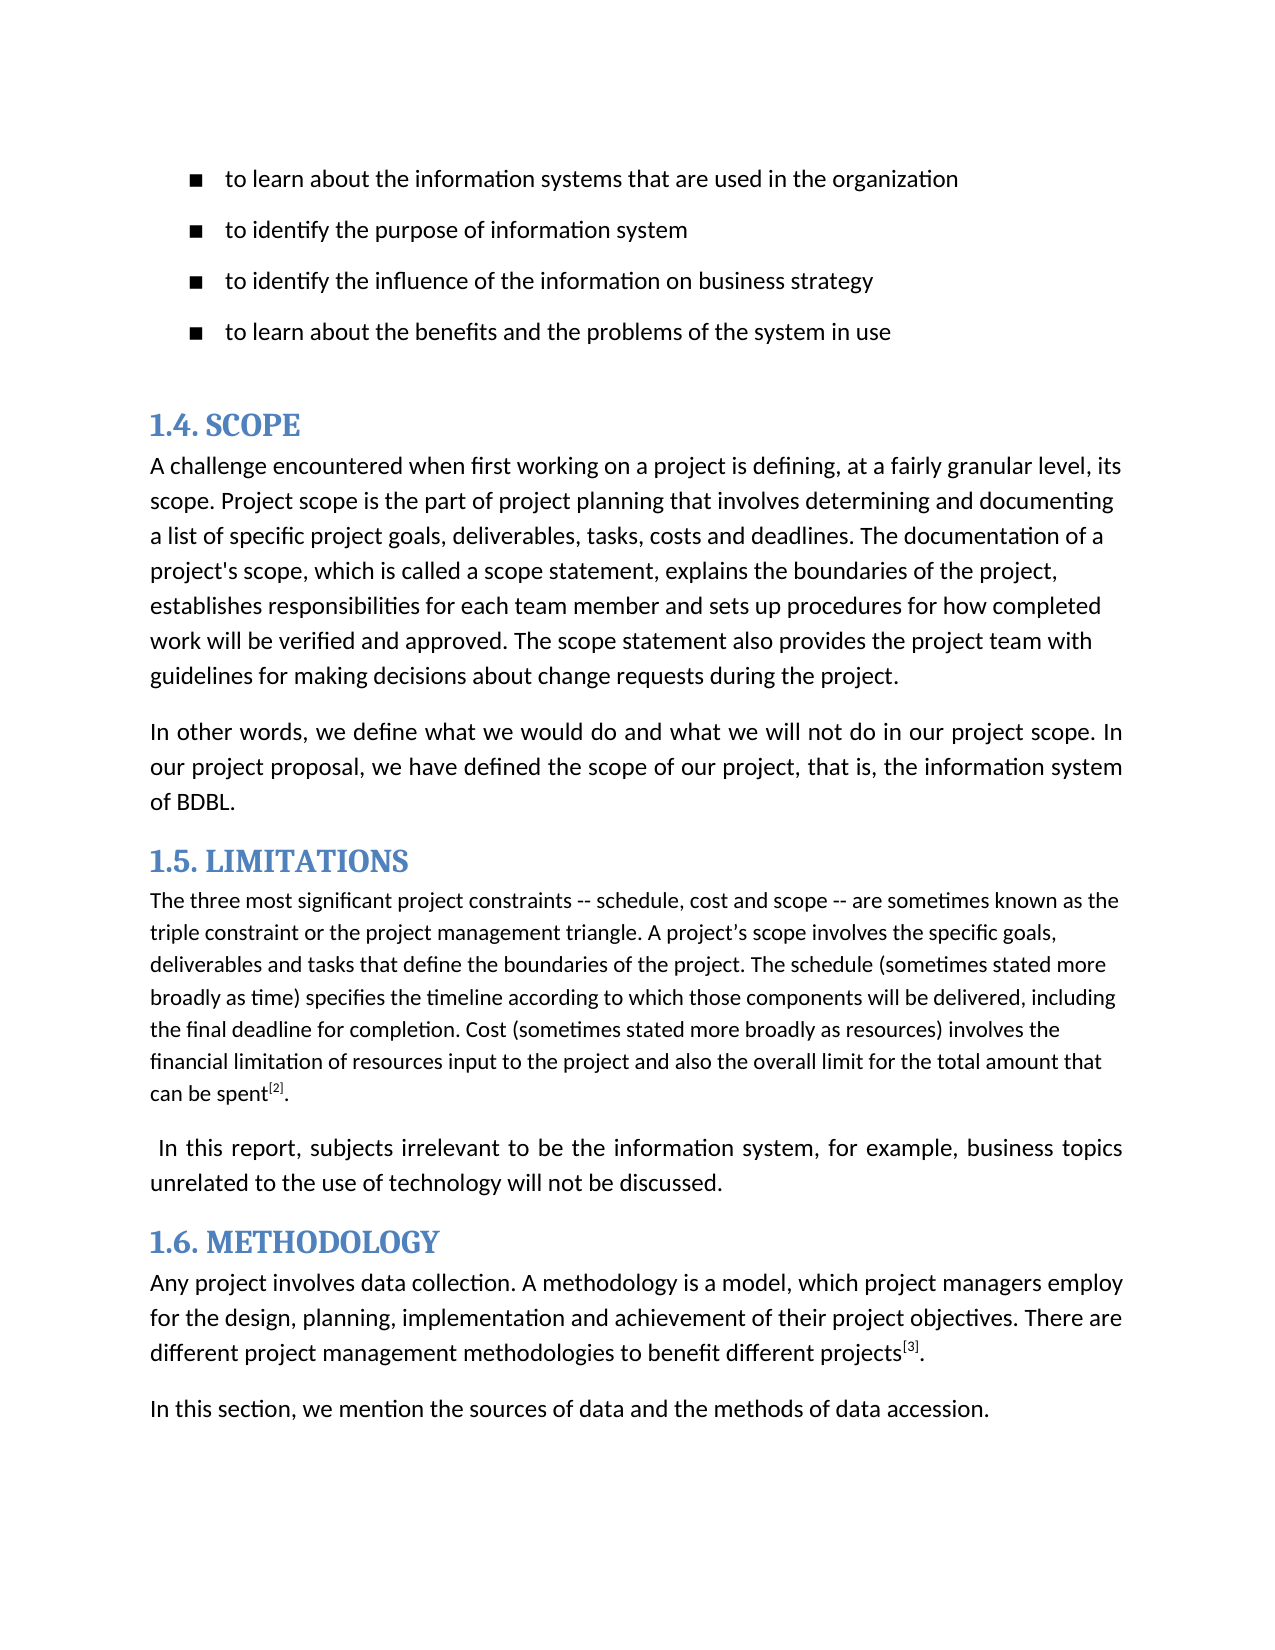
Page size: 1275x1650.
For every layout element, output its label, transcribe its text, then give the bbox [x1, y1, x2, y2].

text A challenge encountered when first working on a project is defining, at a fairly granular level, its scope. Project scope is the part of project planning that involves determining and documenting a list of specific project goals, deliverables, tasks, costs and deadlines. The documentation of a project's scope, which is called a scope statement, explains the boundaries of the project, establishes responsibilities for each team member and sets up procedures for how completed work will be verified and approved. The scope statement also provides the project team with guidelines for making decisions about change requests during the project. [150, 450, 1125, 691]
subtitle 1.6. METHODOLOGY [150, 1223, 1125, 1261]
list to learn about the benefits and the problems of the system in use [187, 304, 1125, 355]
list to identify the influence of the information on business strategy [187, 252, 1125, 304]
subtitle 1.4. SCOPE [150, 406, 1125, 445]
text In this report, subjects irrelevant to be the information system, for example, business topics unrelated to the use of technology will not be discussed. [150, 1132, 1125, 1198]
list to learn about the information systems that are used in the organization [187, 150, 1125, 201]
list to identify the purpose of information system [187, 201, 1125, 252]
subtitle 1.5. LIMITATIONS [150, 842, 1125, 880]
text In other words, we define what we would do and what we will not do in our project scope. In our project proposal, we have defined the scope of our project, that is, the information system of BDBL. [150, 716, 1125, 817]
text In this section, we mention the sources of data and the methods of data accession. [150, 1393, 1125, 1423]
text The three most significant project constraints -- schedule, cost and scope -- are sometimes known as the triple constraint or the project management triangle. A project’s scope involves the specific goals, deliverables and tasks that define the boundaries of the project. The schedule (sometimes stated more broadly as time) specifies the timeline according to which those components will be delivered, including the final deadline for completion. Cost (sometimes stated more broadly as resources) involves the financial limitation of resources input to the project and also the overall limit for the total amount that can be spent[2]. [150, 886, 1125, 1107]
text Any project involves data collection. A methodology is a model, which project managers employ for the design, planning, implementation and achievement of their project objectives. There are different project management methodologies to benefit different projects[3]. [150, 1267, 1125, 1368]
